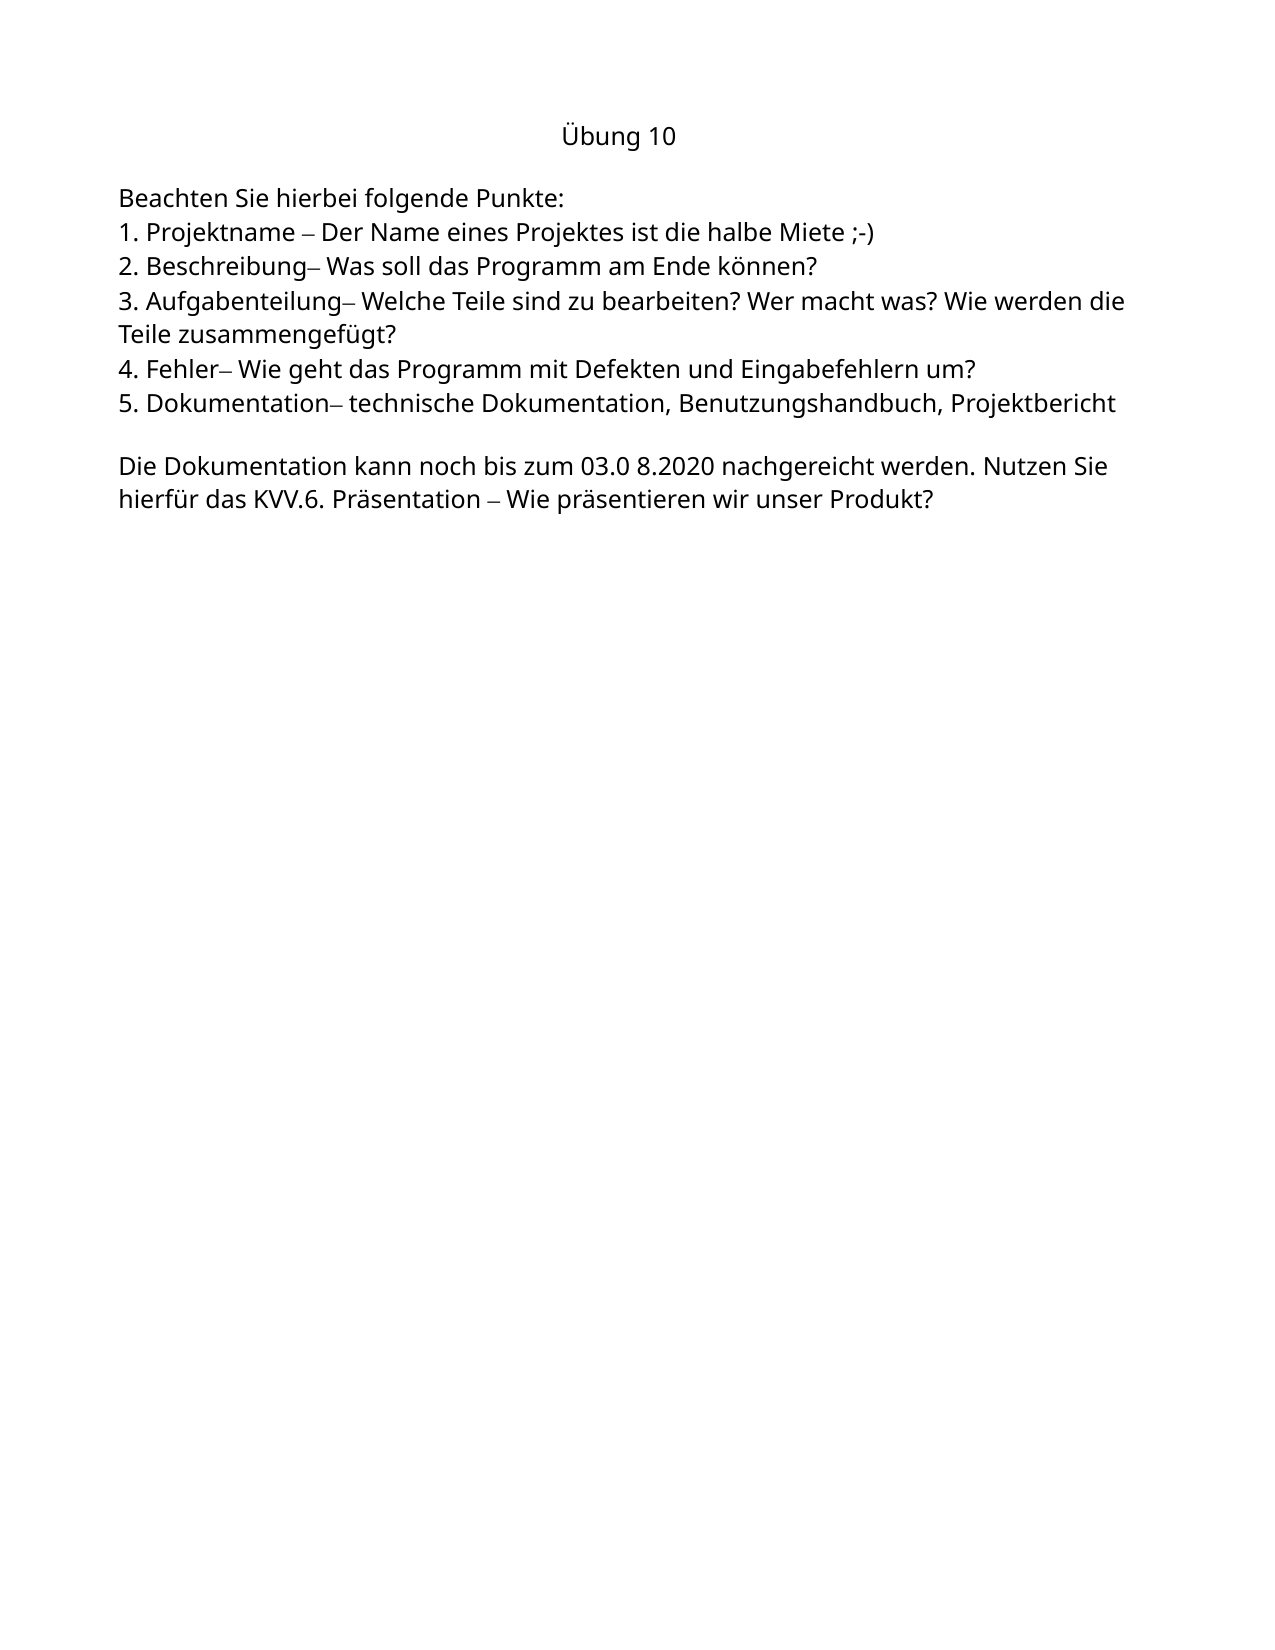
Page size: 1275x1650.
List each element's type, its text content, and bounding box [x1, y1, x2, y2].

text 3. Aufgabenteilung– Welche Teile sind zu bearbeiten? Wer macht was? Wie werden die Teile zusammengefügt? [118, 283, 1157, 351]
text 2. Beschreibung– Was soll das Programm am Ende können? [118, 249, 1157, 283]
text 1. Projektname – Der Name eines Projektes ist die halbe Miete ;-) [118, 215, 1157, 249]
text Übung 10 [118, 118, 1157, 152]
text Beachten Sie hierbei folgende Punkte: [118, 181, 1157, 215]
text Die Dokumentation kann noch bis zum 03.0 8.2020 nachgereicht werden. Nutzen Sie hierfür das KVV.6. Präsentation – Wie präsentieren wir unser Produkt? [118, 448, 1157, 516]
text 4. Fehler– Wie geht das Programm mit Defekten und Eingabefehlern um? [118, 351, 1157, 385]
text 5. Dokumentation– technische Dokumentation, Benutzungshandbuch, Projektbericht [118, 385, 1157, 419]
